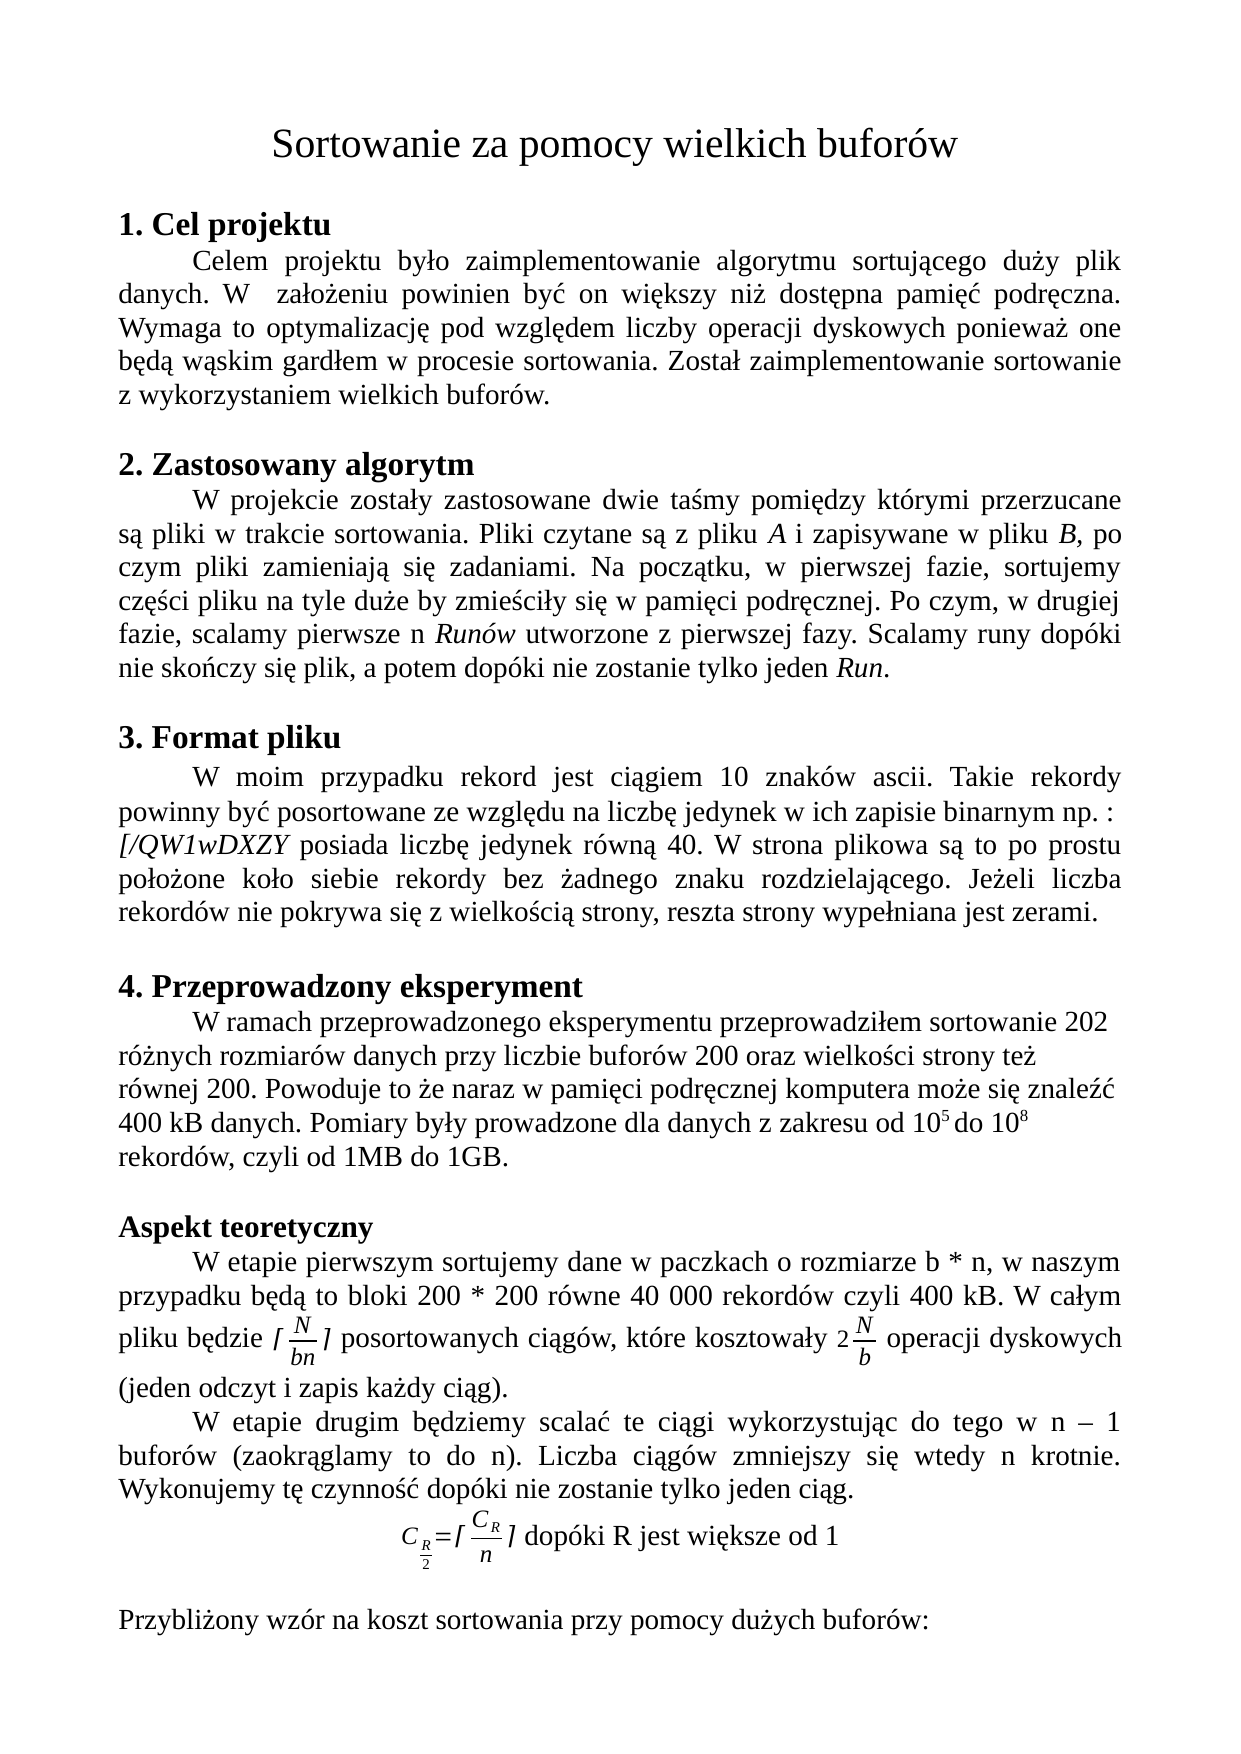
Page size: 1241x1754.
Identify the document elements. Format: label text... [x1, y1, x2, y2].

text W projekcie zostały zastosowane dwie taśmy pomiędzy którymi przerzucane są pliki w trakcie sortowania. Pliki czytane są z pliku A i zapisywane w pliku B, po czym pliki zamieniają się zadaniami. Na początku, w pierwszej fazie, sortujemy części pliku na tyle duże by zmieściły się w pamięci podręcznej. Po czym, w drugiej fazie, scalamy pierwsze n Runów utworzone z pierwszej fazy. Scalamy runy dopóki nie skończy się plik, a potem dopóki nie zostanie tylko jeden Run. [118, 482, 1122, 683]
text W ramach przeprowadzonego eksperymentu przeprowadziłem sortowanie 202 różnych rozmiarów danych przy liczbie buforów 200 oraz wielkości strony też równej 200. Powoduje to że naraz w pamięci podręcznej komputera może się znaleźć 400 kB danych. Pomiary były prowadzone dla danych z zakresu od 105 do 108 rekordów, czyli od 1MB do 1GB. [118, 1004, 1122, 1172]
text Przybliżony wzór na koszt sortowania przy pomocy dużych buforów: [118, 1602, 1122, 1635]
text Celem projektu było zaimplementowanie algorytmu sortującego duży plik danych. W założeniu powinien być on większy niż dostępna pamięć podręczna. Wymaga to optymalizację pod względem liczby operacji dyskowych ponieważ one będą wąskim gardłem w procesie sortowania. Został zaimplementowanie sortowanie z wykorzystaniem wielkich buforów. [118, 243, 1122, 410]
text 3. Format pliku [118, 717, 1122, 755]
text W etapie drugim będziemy scalać te ciągi wykorzystując do tego w n – 1 buforów (zaokrąglamy to do n). Liczba ciągów zmniejszy się wtedy n krotnie. Wykonujemy tę czynność dopóki nie zostanie tylko jeden ciąg. [118, 1404, 1122, 1505]
text Aspekt teoretyczny [118, 1208, 1122, 1244]
text W moim przypadku rekord jest ciągiem 10 znaków ascii. Takie rekordy powinny być posortowane ze względu na liczbę jedynek w ich zapisie binarnym np. : [118, 755, 1122, 827]
text 4. Przeprowadzony eksperyment [118, 966, 1122, 1004]
text W etapie pierwszym sortujemy dane w paczkach o rozmiarze b * n, w naszym przypadku będą to bloki 200 * 200 równe 40 000 rekordów czyli 400 kB. W całym pliku będzie posortowanych ciągów, które kosztowały operacji dyskowych (jeden odczyt i zapis każdy ciąg). [118, 1244, 1122, 1404]
text 2. Zastosowany algorytm [118, 444, 1122, 482]
text [/QW1wDXZY posiada liczbę jedynek równą 40. W strona plikowa są to po prostu położone koło siebie rekordy bez żadnego znaku rozdzielającego. Jeżeli liczba rekordów nie pokrywa się z wielkością strony, reszta strony wypełniana jest zerami. [118, 827, 1122, 928]
text 1. Cel projektu [118, 204, 1122, 243]
text dopóki R jest większe od 1 [118, 1505, 1122, 1573]
text Sortowanie za pomocy wielkich buforów [118, 118, 1122, 166]
